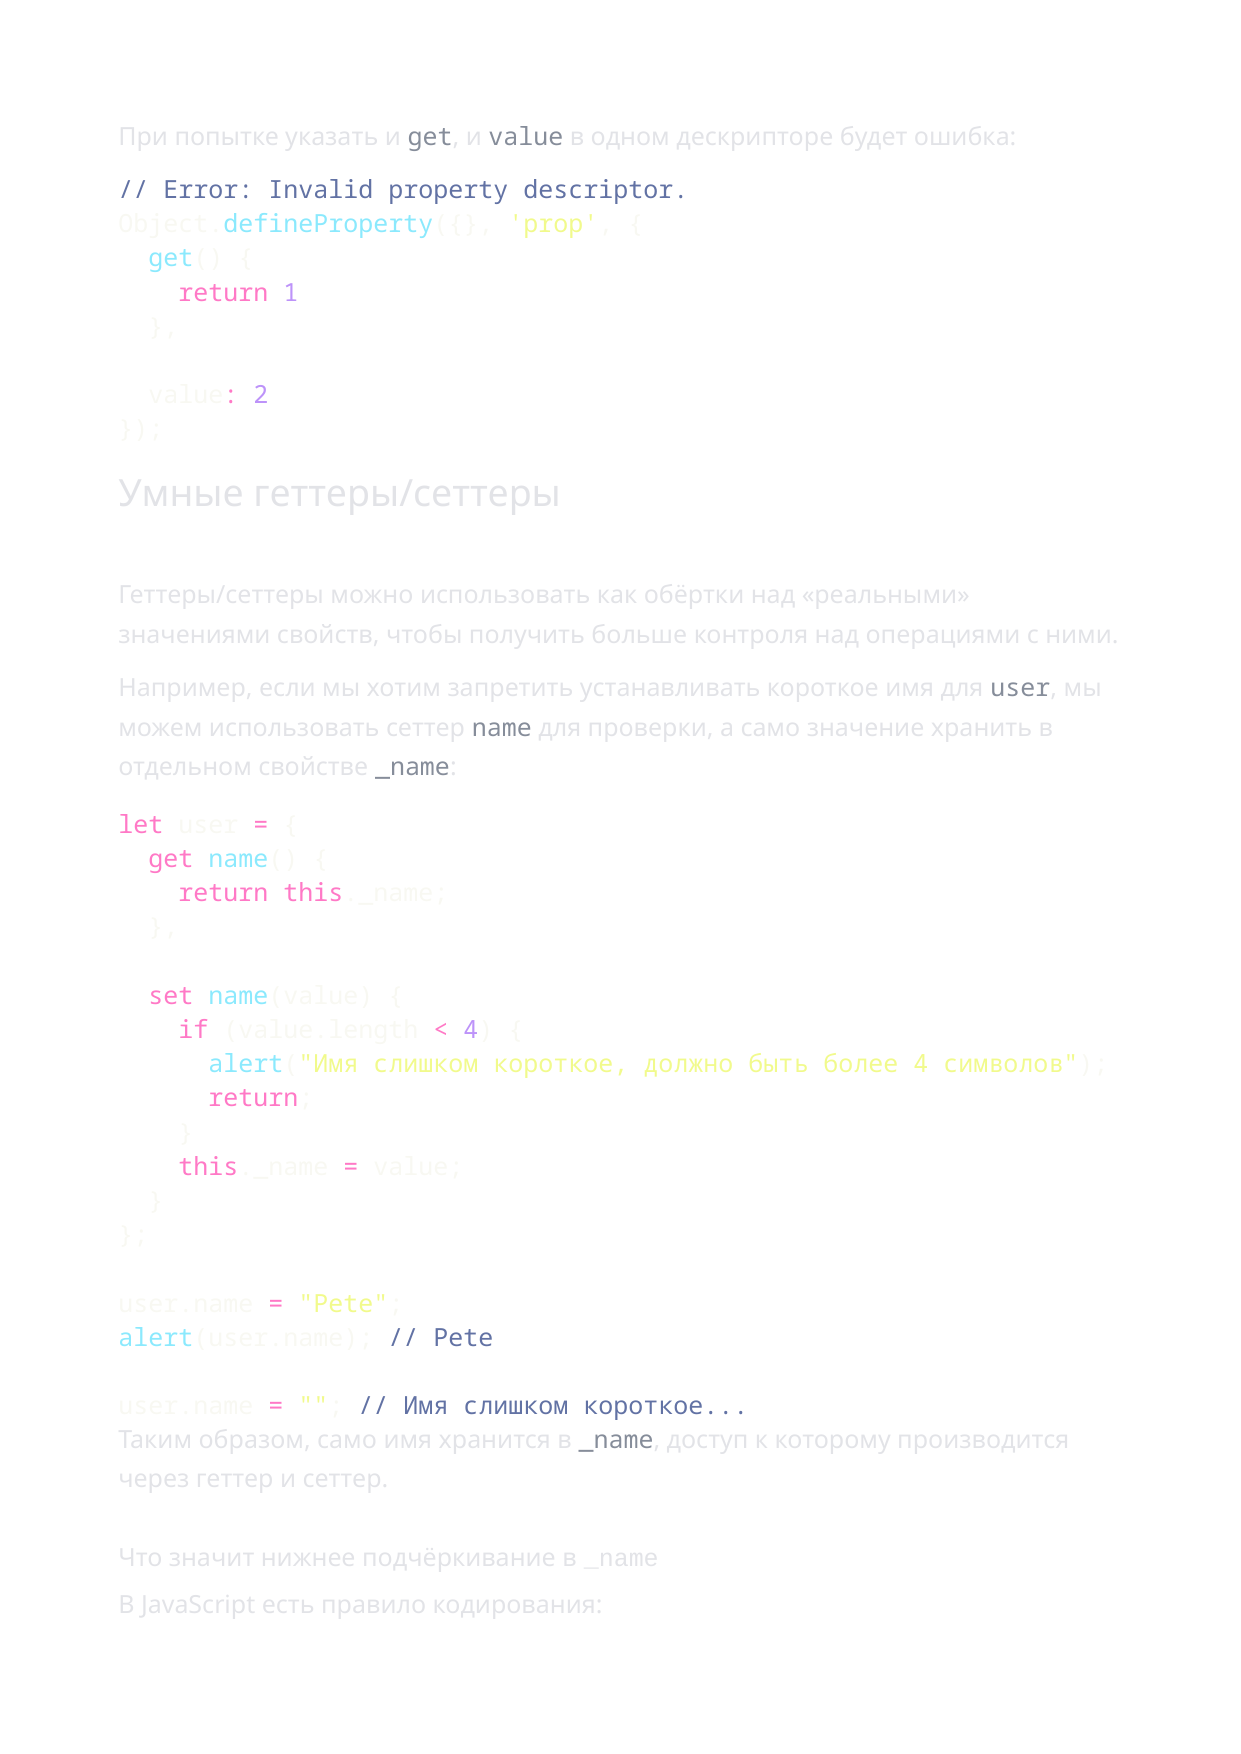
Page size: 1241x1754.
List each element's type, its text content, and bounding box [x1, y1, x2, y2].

text Object.defineProperty({}, 'prop', { [118, 206, 1122, 240]
text let user = { [118, 806, 1122, 840]
text Например, если мы хотим запретить устанавливать короткое имя для user, мы можем использовать сеттер name для проверки, а само значение хранить в отдельном свойстве _name: [118, 670, 1122, 782]
text Таким образом, само имя хранится в _name, доступ к которому производится через геттер и сеттер. [118, 1422, 1122, 1495]
text return; [118, 1080, 1122, 1114]
subtitle Что значит нижнее подчёркивание в _name [118, 1539, 1122, 1574]
text }, [118, 909, 1122, 943]
text alert("Имя слишком короткое, должно быть более 4 символов"); [118, 1046, 1122, 1080]
text }); [118, 411, 1122, 445]
text user.name = ""; // Имя слишком короткое... [118, 1387, 1122, 1422]
text return this._name; [118, 875, 1122, 909]
text alert(user.name); // Pete [118, 1319, 1122, 1353]
text get name() { [118, 840, 1122, 875]
text } [118, 1183, 1122, 1217]
text get() { [118, 240, 1122, 274]
text return 1 [118, 274, 1122, 308]
text set name(value) { [118, 977, 1122, 1012]
text }, [118, 308, 1122, 343]
text Геттеры/сеттеры можно использовать как обёртки над «реальными» значениями свойств, чтобы получить больше контроля над операциями с ними. [118, 577, 1122, 650]
text При попытке указать и get, и value в одном дескрипторе будет ошибка: [118, 118, 1122, 152]
text } [118, 1114, 1122, 1149]
text value: 2 [118, 377, 1122, 411]
subtitle Умные геттеры/сеттеры [118, 466, 1122, 517]
text }; [118, 1217, 1122, 1251]
text this._name = value; [118, 1149, 1122, 1183]
text if (value.length < 4) { [118, 1012, 1122, 1046]
text В JavaScript есть правило кодирования: [118, 1586, 1122, 1620]
text user.name = "Pete"; [118, 1285, 1122, 1319]
text // Error: Invalid property descriptor. [118, 172, 1122, 206]
